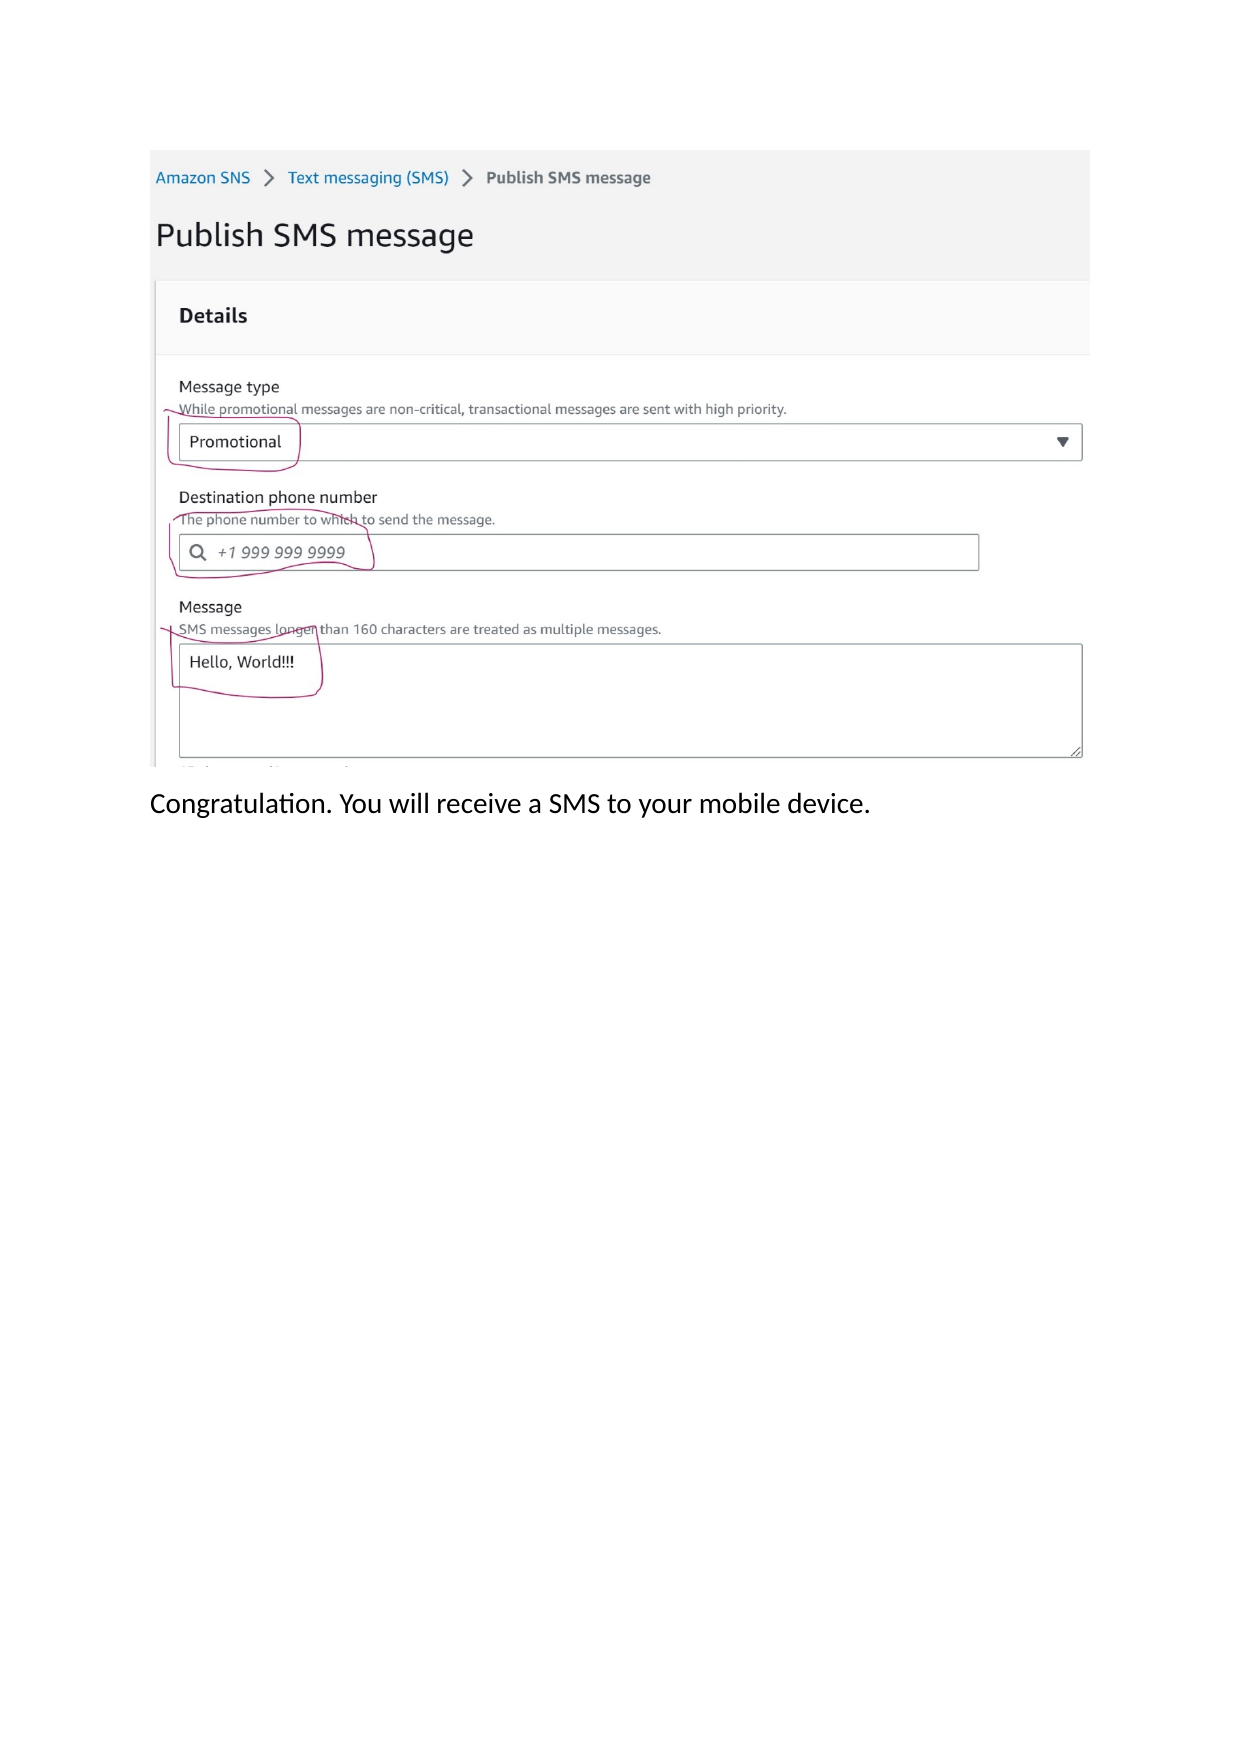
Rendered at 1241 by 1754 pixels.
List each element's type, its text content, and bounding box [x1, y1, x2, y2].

text Congratulation. You will receive a SMS to your mobile device. [150, 785, 1090, 821]
